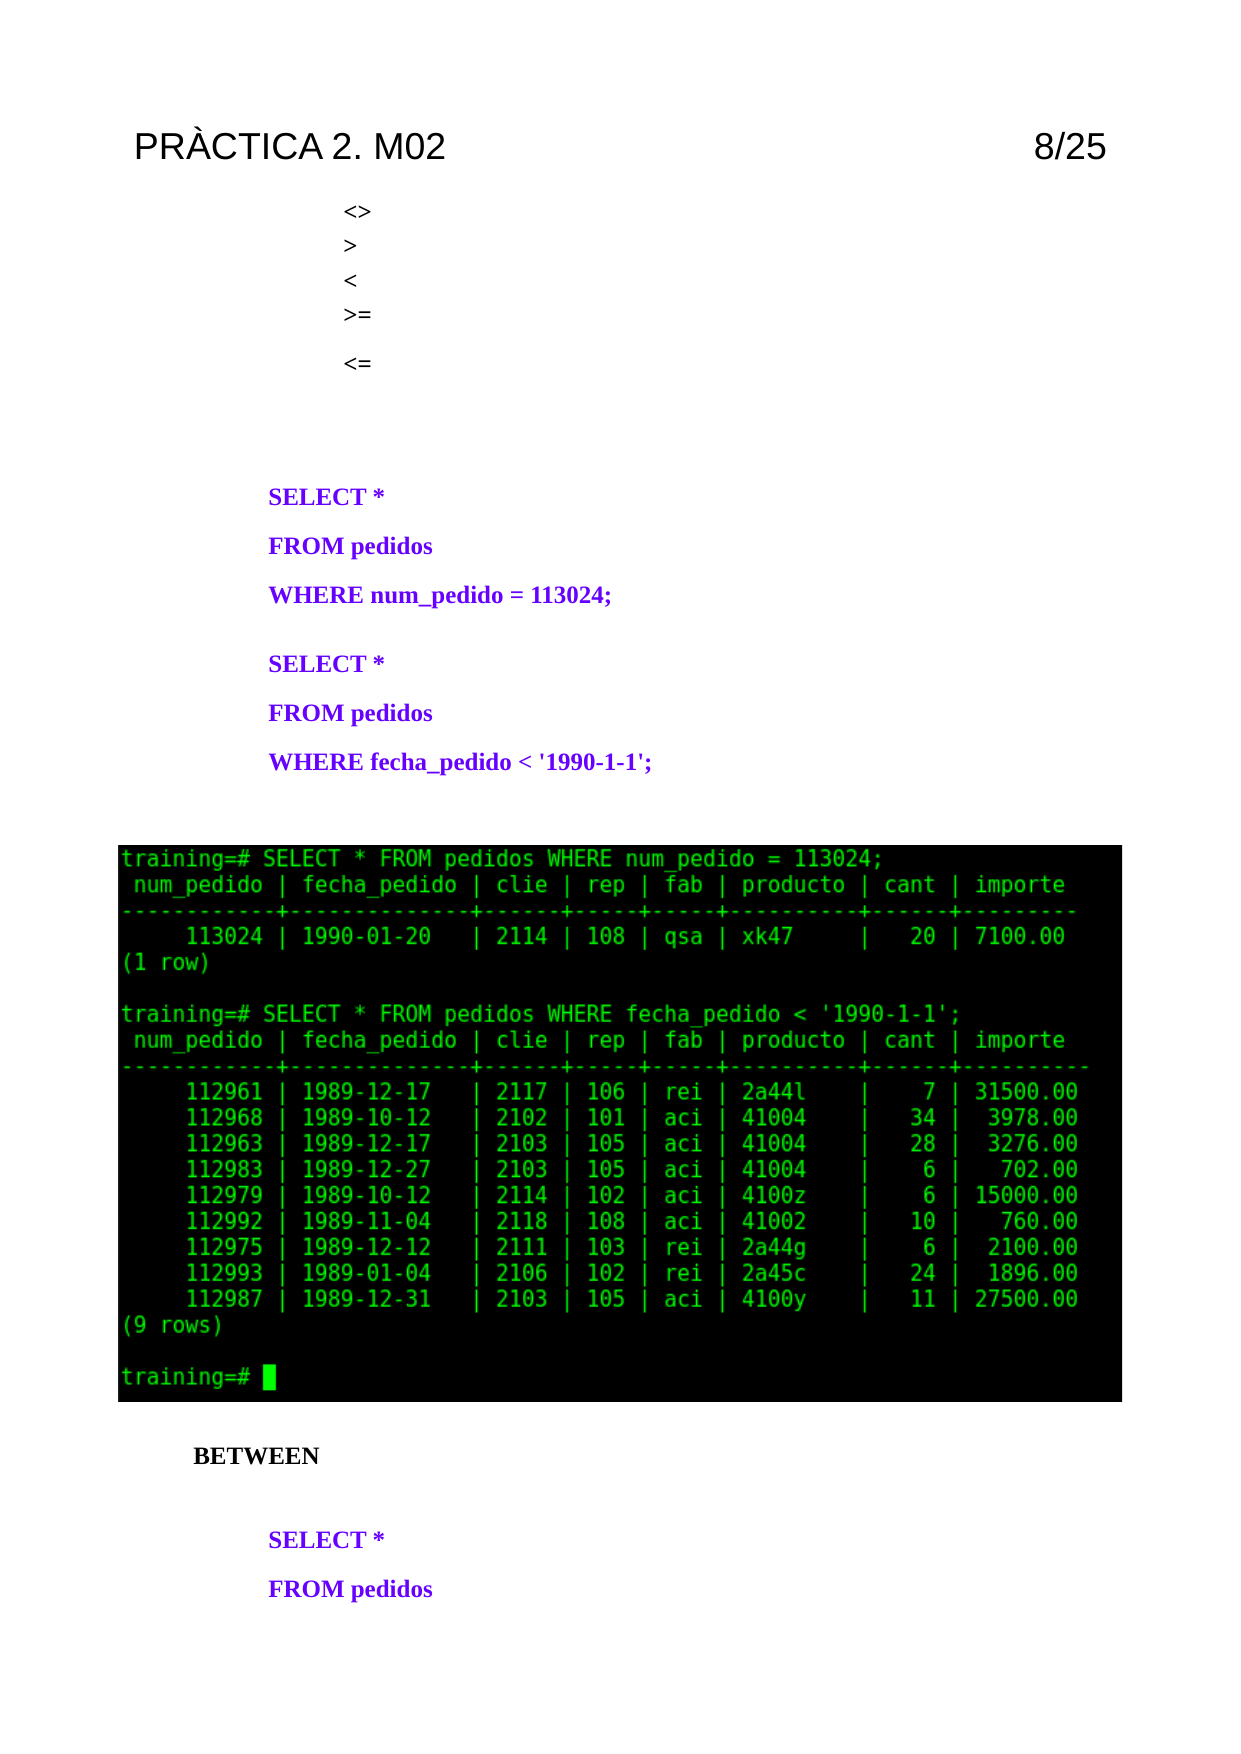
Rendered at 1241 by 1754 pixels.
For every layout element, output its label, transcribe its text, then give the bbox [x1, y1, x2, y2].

text FROM pedidos [268, 1574, 1122, 1603]
text <> > < >= [268, 197, 1122, 329]
text BETWEEN [118, 1402, 1122, 1470]
text WHERE num_pedido = 113024; SELECT * [118, 580, 1122, 678]
text FROM pedidos [118, 531, 1122, 560]
text SELECT * [118, 1491, 1122, 1554]
text SELECT * [118, 448, 1122, 511]
text <= [343, 349, 1122, 378]
text WHERE fecha_pedido < '1990-1-1'; [118, 747, 1122, 776]
picture [118, 845, 1123, 1402]
text FROM pedidos [118, 698, 1122, 727]
